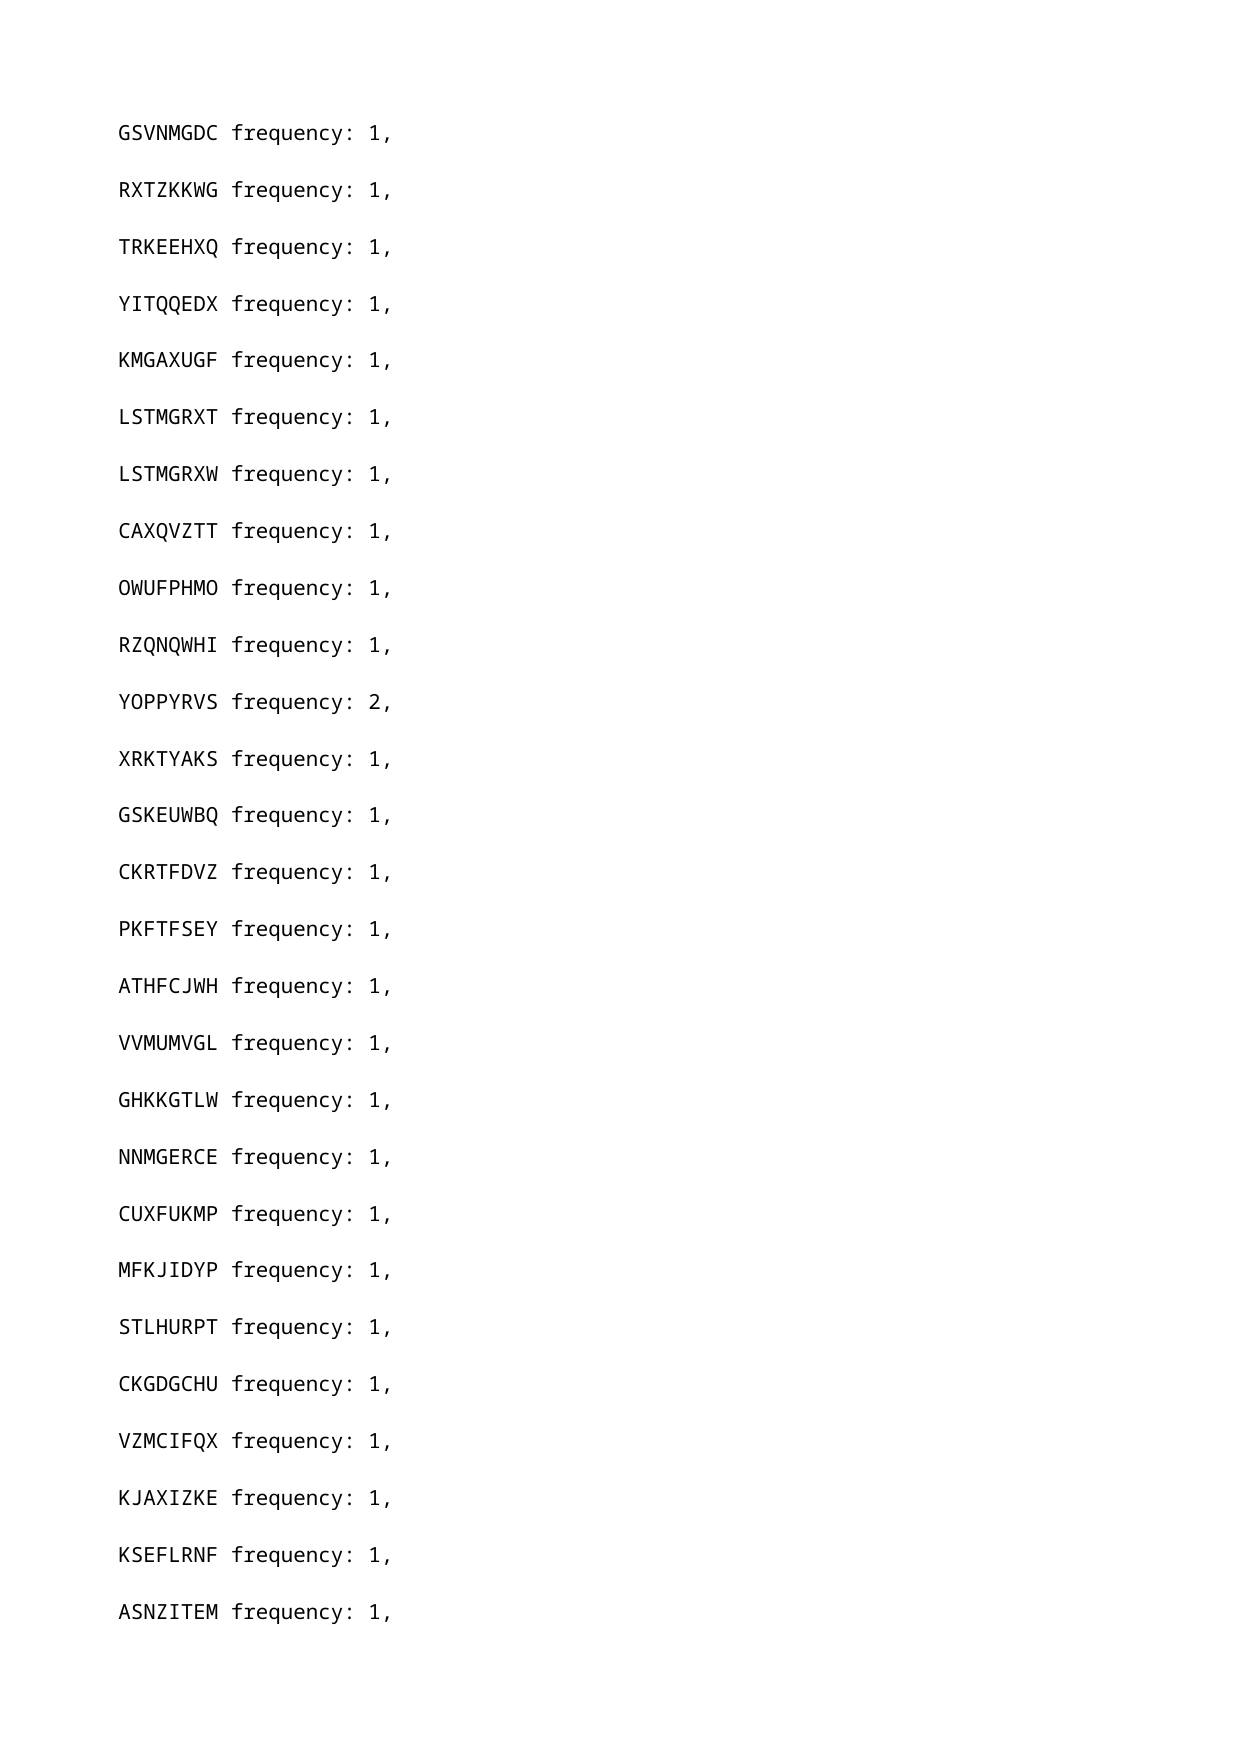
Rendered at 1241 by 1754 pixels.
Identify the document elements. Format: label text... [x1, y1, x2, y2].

text PKFTFSEY frequency: 1, [118, 914, 1122, 943]
text LSTMGRXT frequency: 1, [118, 402, 1122, 431]
text MFKJIDYP frequency: 1, [118, 1256, 1122, 1284]
text KJAXIZKE frequency: 1, [118, 1483, 1122, 1512]
text YOPPYRVS frequency: 2, [118, 687, 1122, 715]
text KMGAXUGF frequency: 1, [118, 346, 1122, 374]
text CUXFUKMP frequency: 1, [118, 1199, 1122, 1227]
text YITQQEDX frequency: 1, [118, 289, 1122, 317]
text RXTZKKWG frequency: 1, [118, 175, 1122, 203]
text GSVNMGDC frequency: 1, [118, 118, 1122, 147]
text GSKEUWBQ frequency: 1, [118, 801, 1122, 829]
text OWUFPHMO frequency: 1, [118, 573, 1122, 602]
text LSTMGRXW frequency: 1, [118, 459, 1122, 488]
text ASNZITEM frequency: 1, [118, 1597, 1122, 1625]
text CAXQVZTT frequency: 1, [118, 516, 1122, 545]
text RZQNQWHI frequency: 1, [118, 630, 1122, 658]
text NNMGERCE frequency: 1, [118, 1142, 1122, 1170]
text CKRTFDVZ frequency: 1, [118, 857, 1122, 886]
text VZMCIFQX frequency: 1, [118, 1426, 1122, 1455]
text GHKKGTLW frequency: 1, [118, 1085, 1122, 1113]
text STLHURPT frequency: 1, [118, 1312, 1122, 1341]
text VVMUMVGL frequency: 1, [118, 1028, 1122, 1057]
text ATHFCJWH frequency: 1, [118, 971, 1122, 1000]
text TRKEEHXQ frequency: 1, [118, 232, 1122, 260]
text CKGDGCHU frequency: 1, [118, 1369, 1122, 1398]
text XRKTYAKS frequency: 1, [118, 744, 1122, 772]
text KSEFLRNF frequency: 1, [118, 1540, 1122, 1568]
